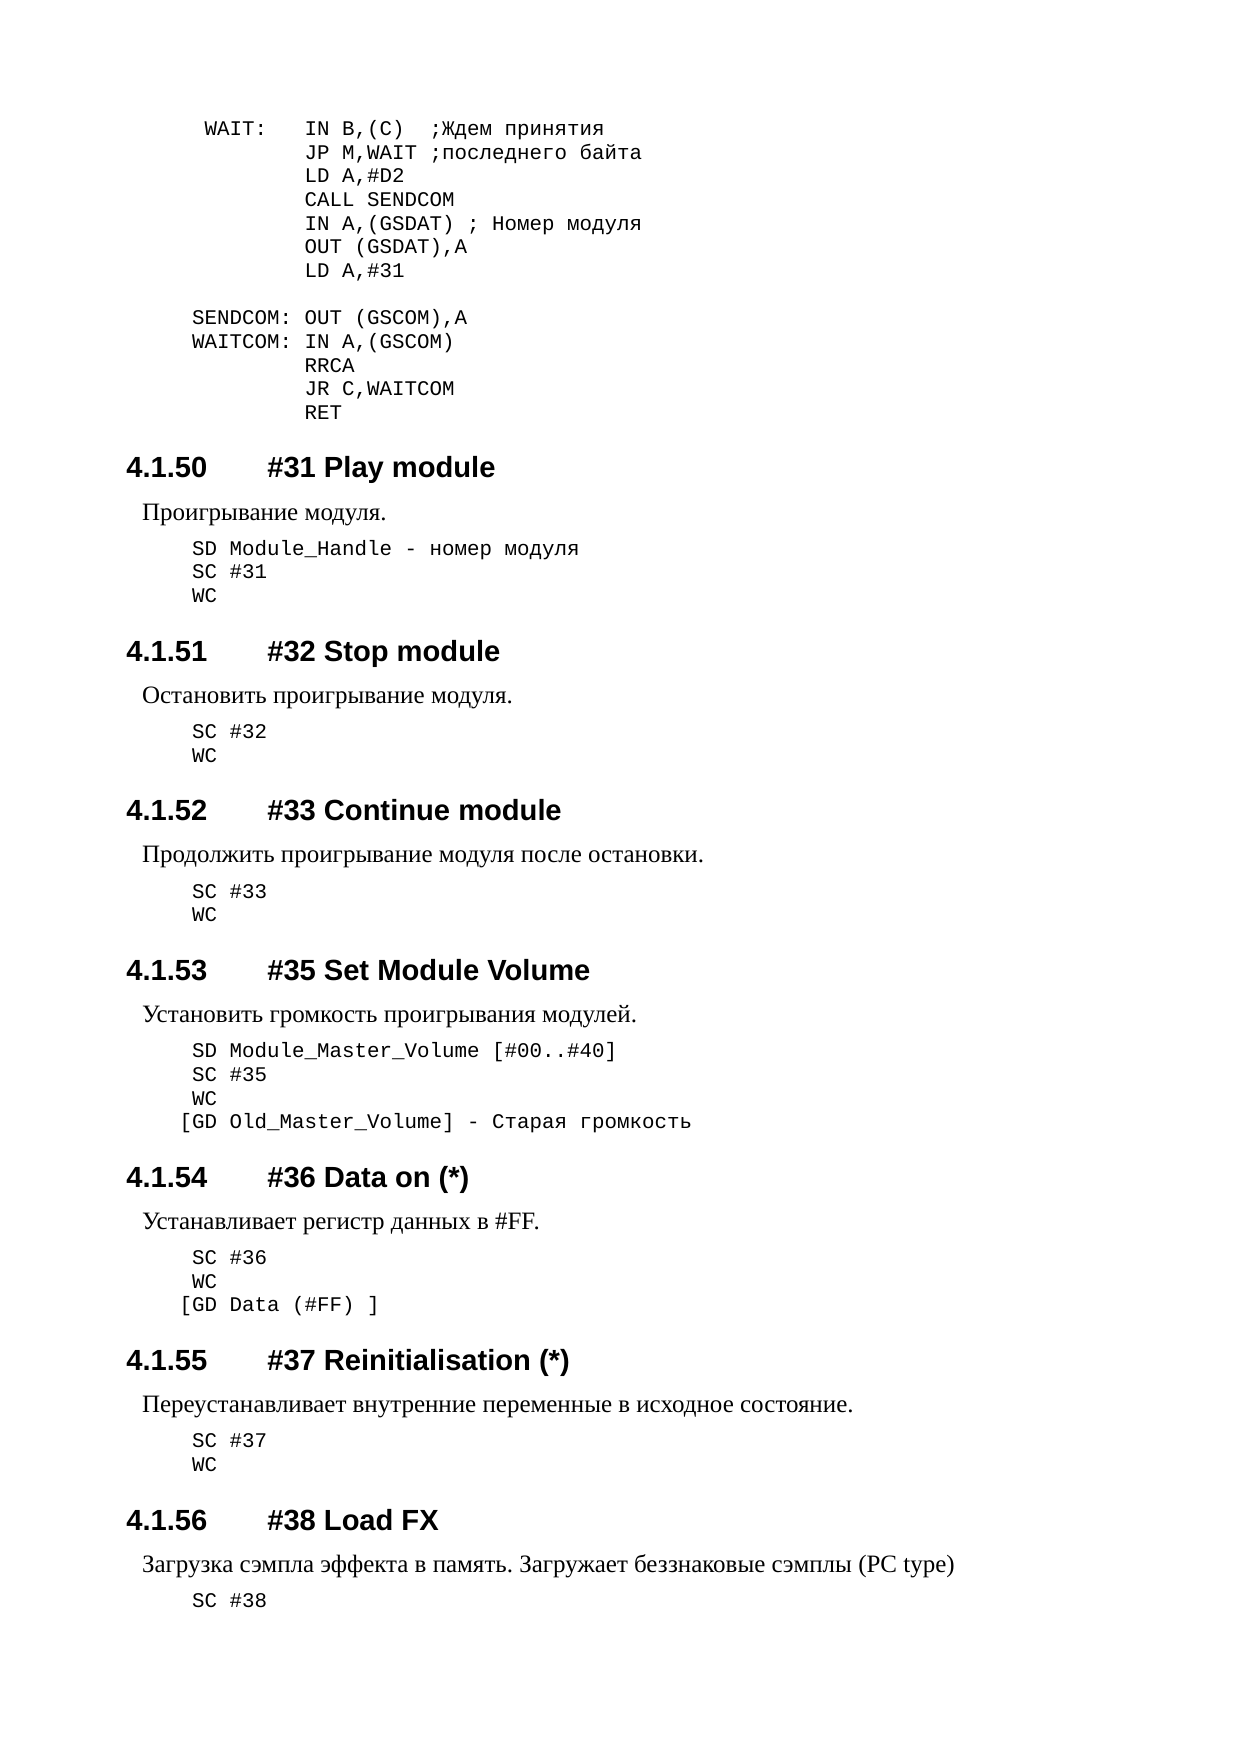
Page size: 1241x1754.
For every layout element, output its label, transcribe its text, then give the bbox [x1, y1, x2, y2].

text LD A,#D2 [118, 165, 1122, 189]
text Остановить проигрывание модуля. [118, 680, 1122, 708]
text RET [118, 402, 1122, 426]
text WC [118, 904, 1122, 928]
text OUT (GSDAT),A [118, 236, 1122, 260]
text WC [118, 1087, 1122, 1111]
text WC [118, 1271, 1122, 1294]
subtitle #31 Play module [118, 451, 1122, 484]
subtitle #35 Set Module Volume [118, 953, 1122, 986]
text WC [118, 745, 1122, 768]
text SC #37 [118, 1430, 1122, 1454]
text RRCA [118, 354, 1122, 378]
text JR C,WAITCOM [118, 378, 1122, 402]
text SC #38 [118, 1590, 1122, 1613]
text Продолжить проигрывание модуля после остановки. [118, 839, 1122, 868]
text SC #35 [118, 1064, 1122, 1087]
text WC [118, 585, 1122, 609]
subtitle #37 Reinitialisation (*) [118, 1343, 1122, 1377]
subtitle #38 Load FX [118, 1503, 1122, 1536]
text [GD Old_Master_Volume] - Старая громкость [118, 1111, 1122, 1135]
text SC #36 [118, 1247, 1122, 1271]
text SENDCOM: OUT (GSCOM),A [118, 307, 1122, 331]
text WAITCOM: IN A,(GSCOM) [118, 331, 1122, 354]
text Устанавливает регистр данных в #FF. [118, 1206, 1122, 1234]
text Загрузка сэмпла эффекта в память. Загружает беззнаковые сэмплы (PC type) [118, 1549, 1122, 1577]
text IN A,(GSDAT) ; Номер модуля [118, 213, 1122, 236]
text [GD Data (#FF) ] [118, 1294, 1122, 1318]
subtitle #36 Data on (*) [118, 1160, 1122, 1193]
text SD Module_Master_Volume [#00..#40] [118, 1040, 1122, 1064]
subtitle #32 Stop module [118, 634, 1122, 667]
text Проигрывание модуля. [118, 497, 1122, 525]
text WAIT: IN B,(C) ;Ждем принятия [118, 118, 1122, 142]
text LD A,#31 [118, 260, 1122, 284]
text JP M,WAIT ;последнего байта [118, 142, 1122, 165]
text SD Module_Handle - номер модуля [118, 538, 1122, 561]
text WC [118, 1454, 1122, 1478]
text SC #32 [118, 721, 1122, 745]
text SC #33 [118, 881, 1122, 904]
text SC #31 [118, 561, 1122, 585]
text Установить громкость проигрывания модулей. [118, 999, 1122, 1028]
subtitle #33 Continue module [118, 793, 1122, 827]
text Переустанавливает внутренние переменные в исходное состояние. [118, 1389, 1122, 1418]
text CALL SENDCOM [118, 189, 1122, 213]
